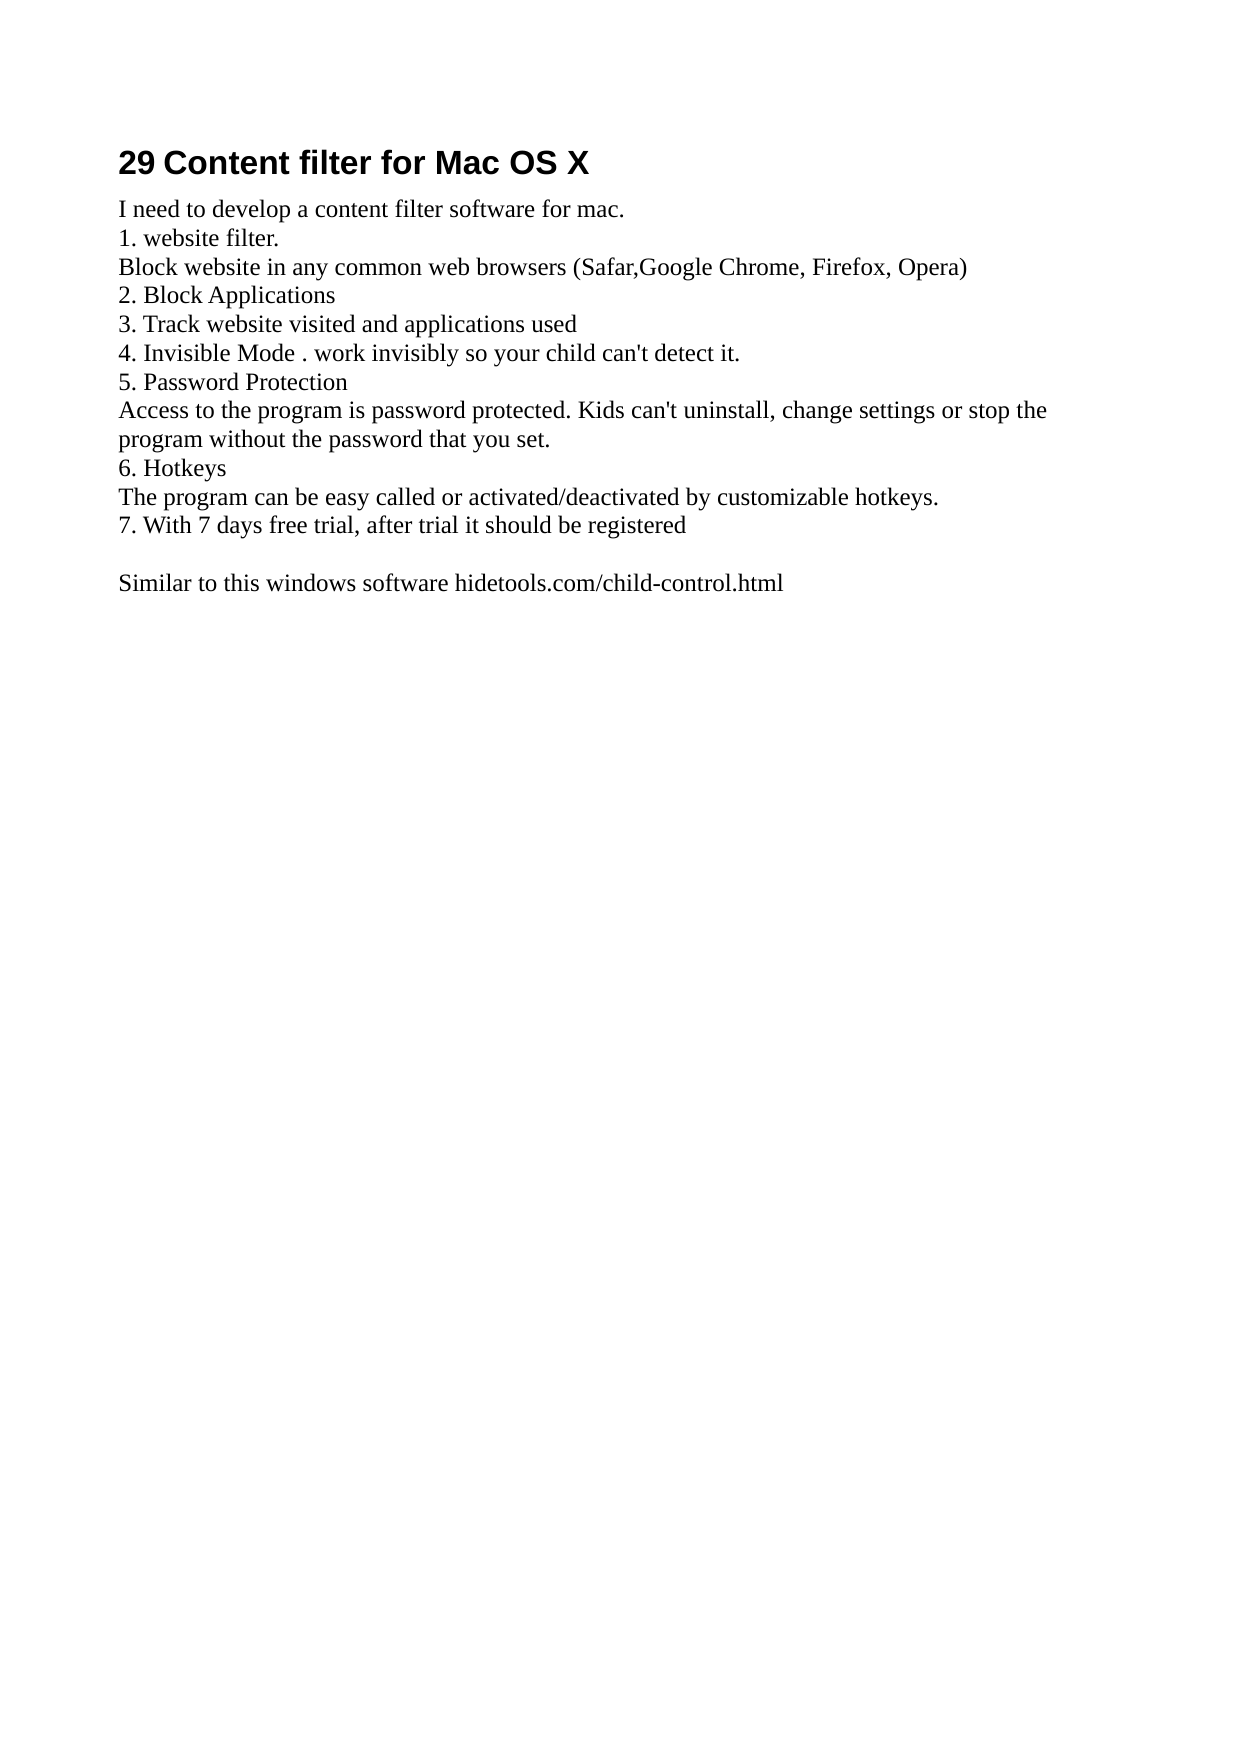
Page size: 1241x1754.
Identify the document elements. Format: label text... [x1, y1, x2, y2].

subtitle Content filter for Mac OS X [118, 143, 1122, 182]
text I need to develop a content filter software for mac. 1. website filter. Block website in any common web browsers (Safar,Google Chrome, Firefox, Opera) 2. Block Applications 3. Track website visited and applications used 4. Invisible Mode . work invisibly so your child can't detect it. 5. Password Protection Access to the program is password protected. Kids can't uninstall, change settings or stop the program without the password that you set. 6. Hotkeys The program can be easy called or activated/deactivated by customizable hotkeys. 7. With 7 days free trial, after trial it should be registered Similar to this windows software hidetools.com/child-control.html [118, 194, 1122, 597]
